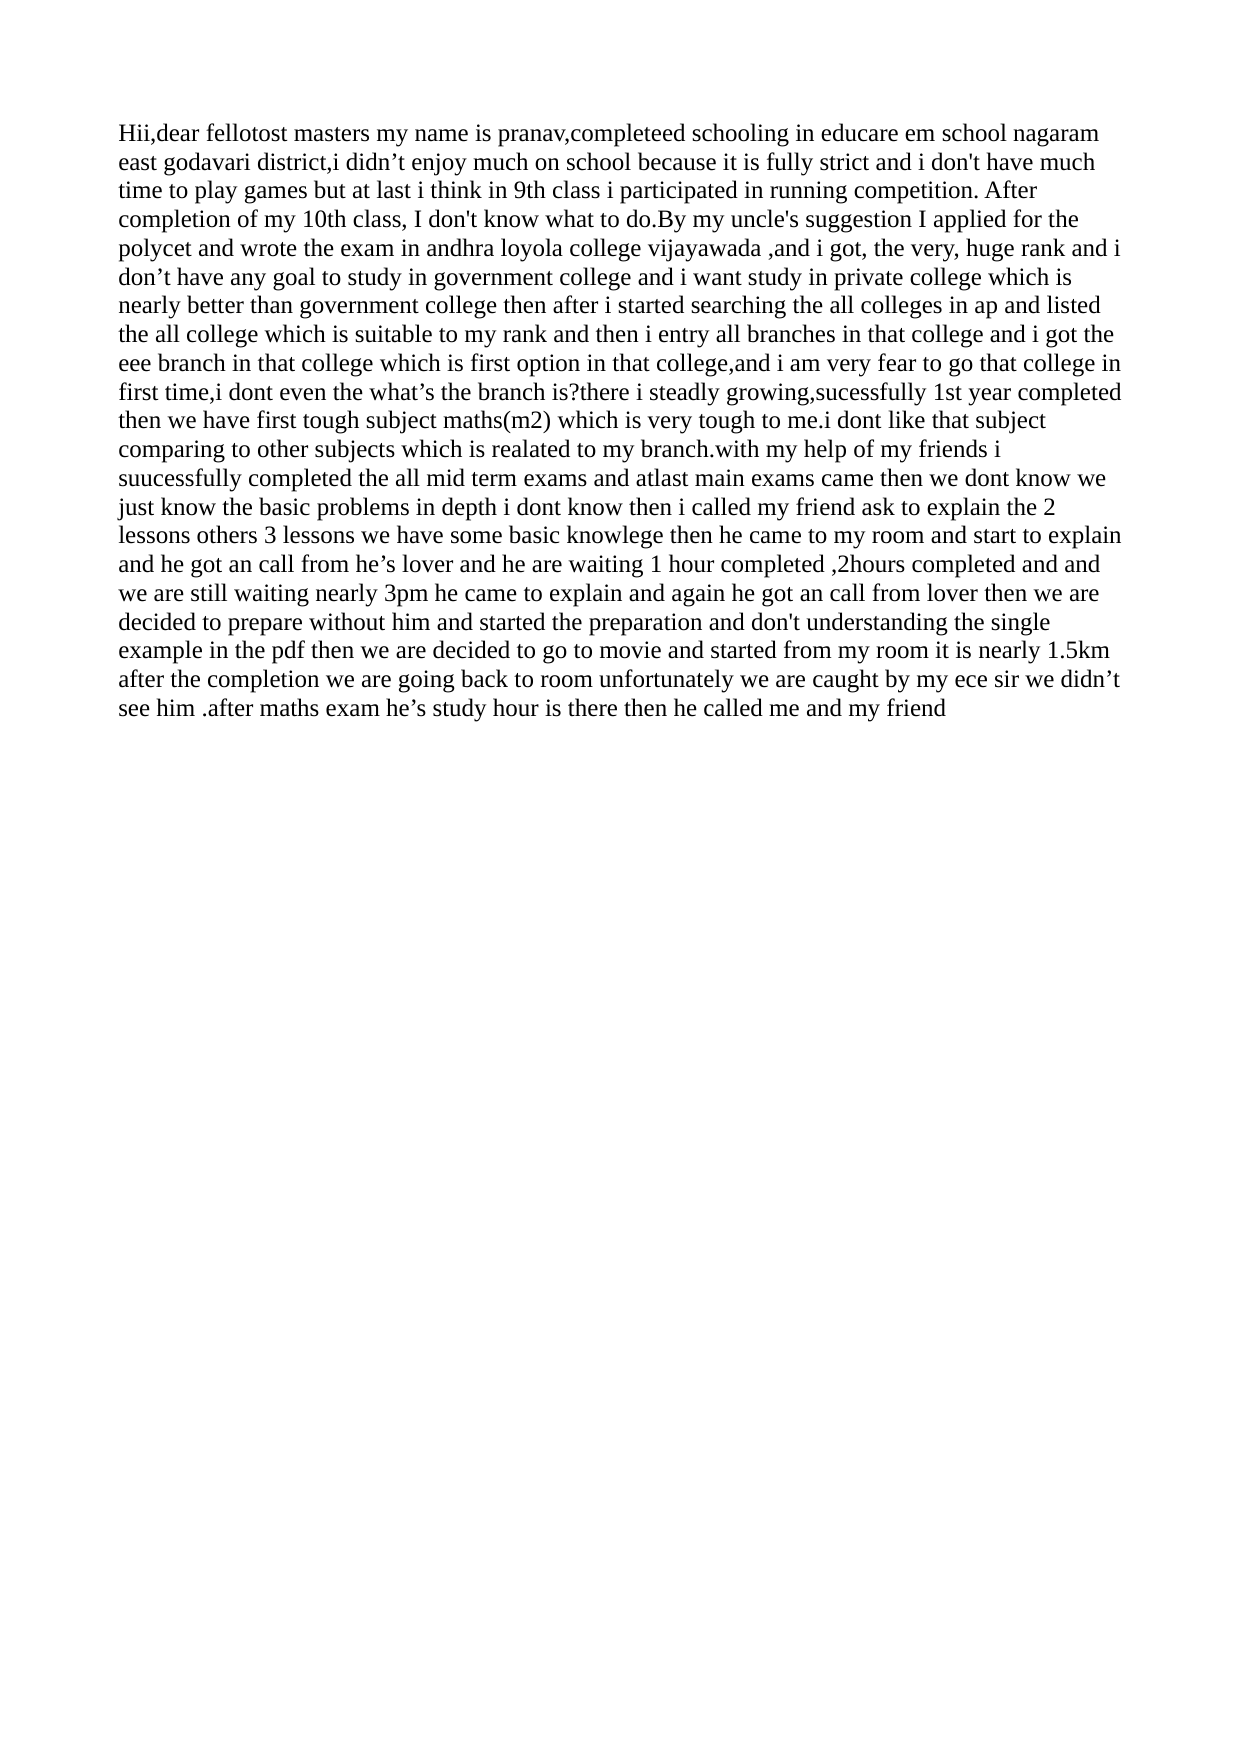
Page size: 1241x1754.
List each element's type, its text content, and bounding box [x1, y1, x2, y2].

text Hii,dear fellotost masters my name is pranav,completeed schooling in educare em school nagaram east godavari district,i didn’t enjoy much on school because it is fully strict and i don't have much time to play games but at last i think in 9th class i participated in running competition. After completion of my 10th class, I don't know what to do.By my uncle's suggestion I applied for the polycet and wrote the exam in andhra loyola college vijayawada ,and i got, the very, huge rank and i don’t have any goal to study in government college and i want study in private college which is nearly better than government college then after i started searching the all colleges in ap and listed the all college which is suitable to my rank and then i entry all branches in that college and i got the eee branch in that college which is first option in that college,and i am very fear to go that college in first time,i dont even the what’s the branch is?there i steadly growing,sucessfully 1st year completed then we have first tough subject maths(m2) which is very tough to me.i dont like that subject comparing to other subjects which is realated to my branch.with my help of my friends i suucessfully completed the all mid term exams and atlast main exams came then we dont know we just know the basic problems in depth i dont know then i called my friend ask to explain the 2 lessons others 3 lessons we have some basic knowlege then he came to my room and start to explain and he got an call from he’s lover and he are waiting 1 hour completed ,2hours completed and and we are still waiting nearly 3pm he came to explain and again he got an call from lover then we are decided to prepare without him and started the preparation and don't understanding the single example in the pdf then we are decided to go to movie and started from my room it is nearly 1.5km after the completion we are going back to room unfortunately we are caught by my ece sir we didn’t see him .after maths exam he’s study hour is there then he called me and my friend [118, 118, 1122, 751]
